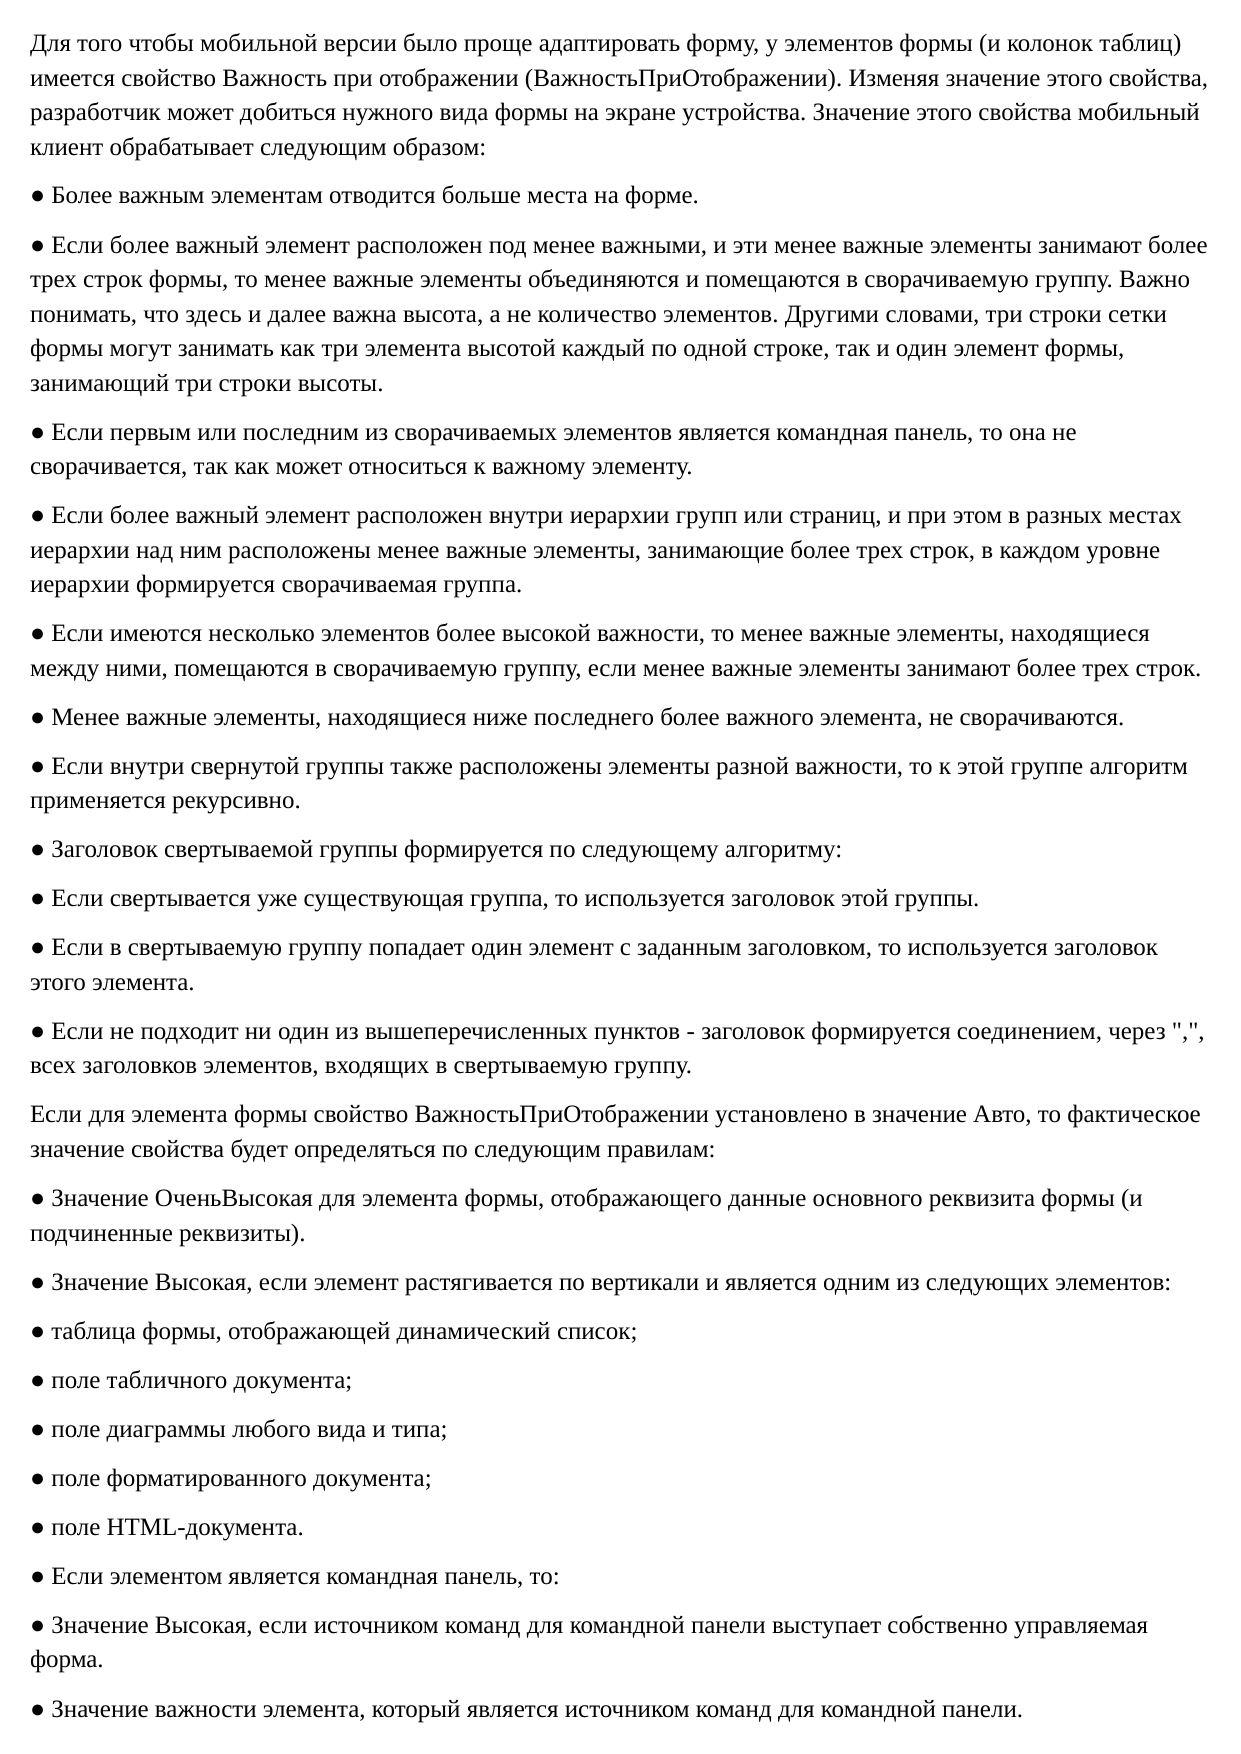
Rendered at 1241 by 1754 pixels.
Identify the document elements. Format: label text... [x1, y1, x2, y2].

text ● Значение Высокая, если источником команд для командной панели выступает собственно управляемая форма. [30, 1610, 1211, 1673]
text ● Если свертывается уже существующая группа, то используется заголовок этой группы. [30, 883, 1211, 912]
text ● Значение важности элемента, который является источником команд для командной панели. [30, 1694, 1211, 1722]
text ● Если внутри свернутой группы также расположены элементы разной важности, то к этой группе алгоритм применяется рекурсивно. [30, 751, 1211, 814]
text ● Если элементом является командная панель, то: [30, 1561, 1211, 1590]
text ● Более важным элементам отводится больше места на форме. [30, 181, 1211, 209]
text ● поле табличного документа; [30, 1365, 1211, 1393]
text ● поле диаграммы любого вида и типа; [30, 1414, 1211, 1443]
text ● Если в свертываемую группу попадает один элемент с заданным заголовком, то используется заголовок этого элемента. [30, 932, 1211, 996]
text ● Значение ОченьВысокая для элемента формы, отображающего данные основного реквизита формы (и подчиненные реквизиты). [30, 1183, 1211, 1246]
text Для того чтобы мобильной версии было проще адаптировать форму, у элементов формы (и колонок таблиц) имеется свойство Важность при отображении (ВажностьПриОтображении). Изменяя значение этого свойства, разработчик может добиться нужного вида формы на экране устройства. Значение этого свойства мобильный клиент обрабатывает следующим образом: [30, 28, 1211, 160]
text ● Если имеются несколько элементов более высокой важности, то менее важные элементы, находящиеся между ними, помещаются в сворачиваемую группу, если менее важные элементы занимают более трех строк. [30, 618, 1211, 681]
text ● Если более важный элемент расположен внутри иерархии групп или страниц, и при этом в разных местах иерархии над ним расположены менее важные элементы, занимающие более трех строк, в каждом уровне иерархии формируется сворачиваемая группа. [30, 500, 1211, 598]
text ● Менее важные элементы, находящиеся ниже последнего более важного элемента, не сворачиваются. [30, 702, 1211, 731]
text ● Значение Высокая, если элемент растягивается по вертикали и является одним из следующих элементов: [30, 1267, 1211, 1295]
text Если для элемента формы свойство ВажностьПриОтображении установлено в значение Авто, то фактическое значение свойства будет определяться по следующим правилам: [30, 1099, 1211, 1163]
text ● поле форматированного документа; [30, 1463, 1211, 1492]
text ● Если первым или последним из сворачиваемых элементов является командная панель, то она не сворачивается, так как может относиться к важному элементу. [30, 417, 1211, 480]
text ● таблица формы, отображающей динамический список; [30, 1316, 1211, 1344]
text ● Если более важный элемент расположен под менее важными, и эти менее важные элементы занимают более трех строк формы, то менее важные элементы объединяются и помещаются в сворачиваемую группу. Важно понимать, что здесь и далее важна высота, а не количество элементов. Другими словами, три строки сетки формы могут занимать как три элемента высотой каждый по одной строке, так и один элемент формы, занимающий три строки высоты. [30, 230, 1211, 396]
text ● Заголовок свертываемой группы формируется по следующему алгоритму: [30, 834, 1211, 863]
text ● поле HTML-документа. [30, 1512, 1211, 1541]
text ● Если не подходит ни один из вышеперечисленных пунктов ‑ заголовок формируется соединением, через ",", всех заголовков элементов, входящих в свертываемую группу. [30, 1016, 1211, 1079]
